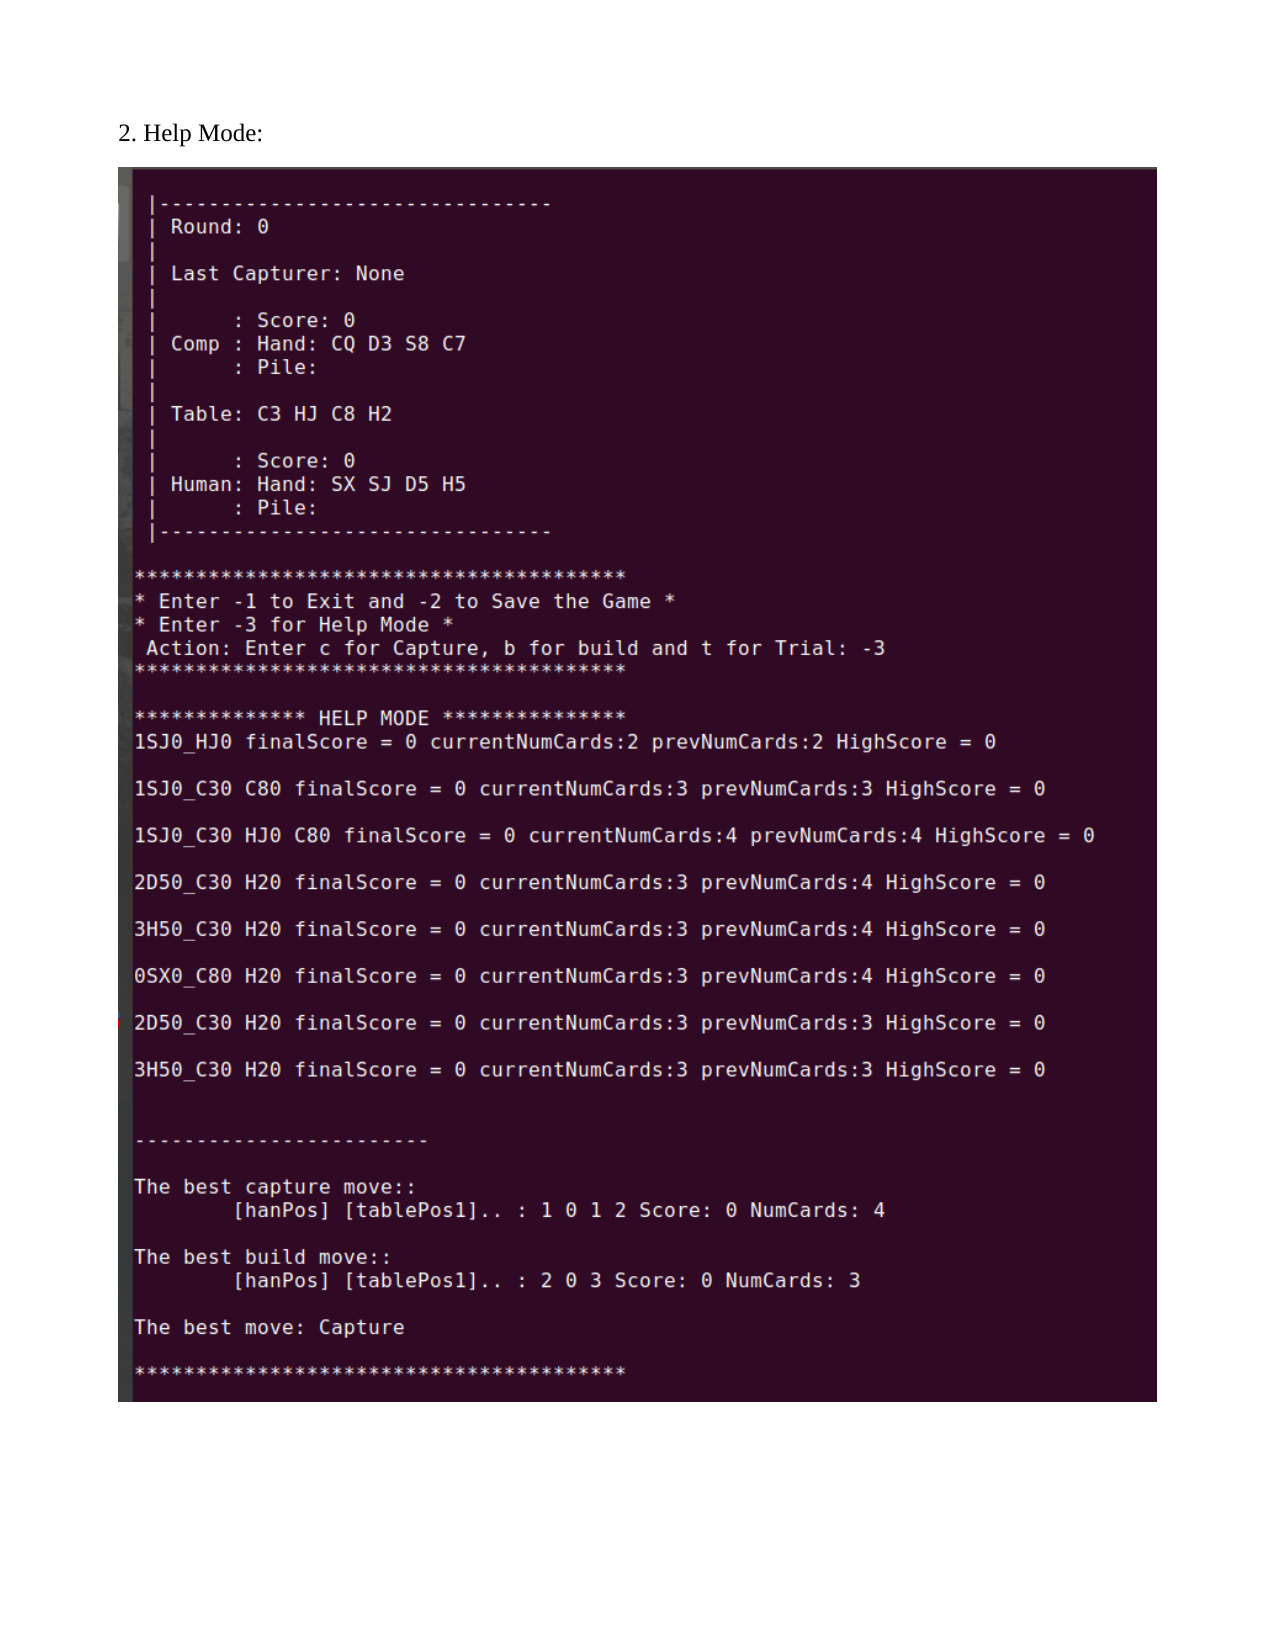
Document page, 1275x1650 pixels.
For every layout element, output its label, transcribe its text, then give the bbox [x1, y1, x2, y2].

picture [118, 167, 1157, 1402]
text 2. Help Mode: [118, 118, 1157, 147]
